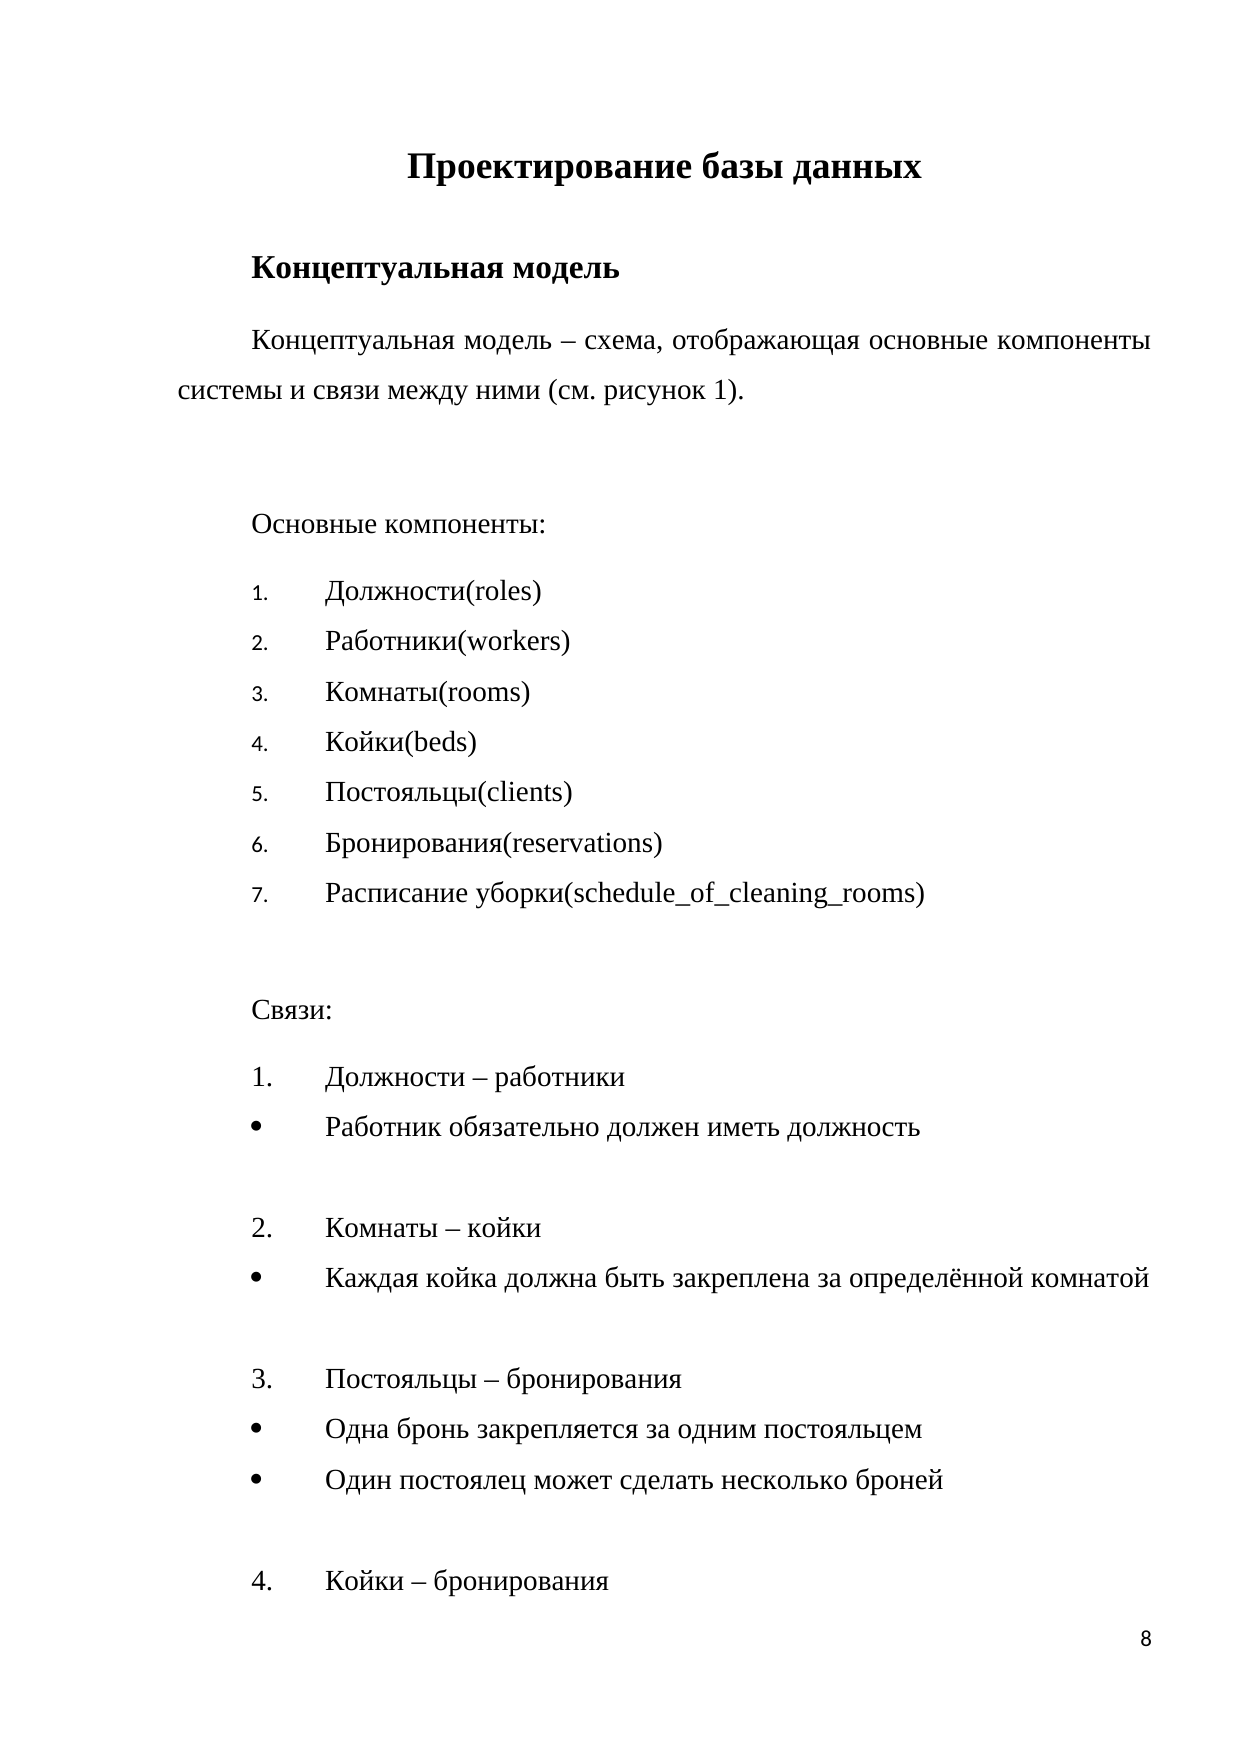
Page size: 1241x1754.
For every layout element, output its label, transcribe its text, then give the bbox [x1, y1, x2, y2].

list Должности – работники [177, 1059, 1152, 1093]
list Койки – бронирования [177, 1563, 1152, 1596]
text Концептуальная модель – схема, отображающая основные компоненты системы и связи между ними (см. рисунок 1). [177, 322, 1152, 406]
list Бронирования(reservations) [177, 825, 1152, 858]
list Расписание уборки(schedule_of_cleaning_rooms) [177, 875, 1152, 908]
list Постояльцы – бронирования [177, 1361, 1152, 1395]
list Постояльцы(clients) [177, 774, 1152, 808]
list Работник обязательно должен иметь должность [177, 1109, 1152, 1143]
list Комнаты – койки [177, 1210, 1152, 1244]
text Связи: [177, 992, 1152, 1026]
list Койки(beds) [177, 724, 1152, 758]
list Один постоялец может сделать несколько броней [177, 1462, 1152, 1496]
list Должности(roles) [177, 573, 1152, 607]
list Работники(workers) [177, 623, 1152, 657]
list Каждая койка должна быть закреплена за определённой комнатой [177, 1261, 1152, 1294]
text Основные компоненты: [177, 506, 1152, 540]
subtitle Концептуальная модель [177, 248, 1152, 286]
list Одна бронь закрепляется за одним постояльцем [177, 1412, 1152, 1445]
subtitle Проектирование базы данных [177, 143, 1152, 186]
list Комнаты(rooms) [177, 674, 1152, 707]
